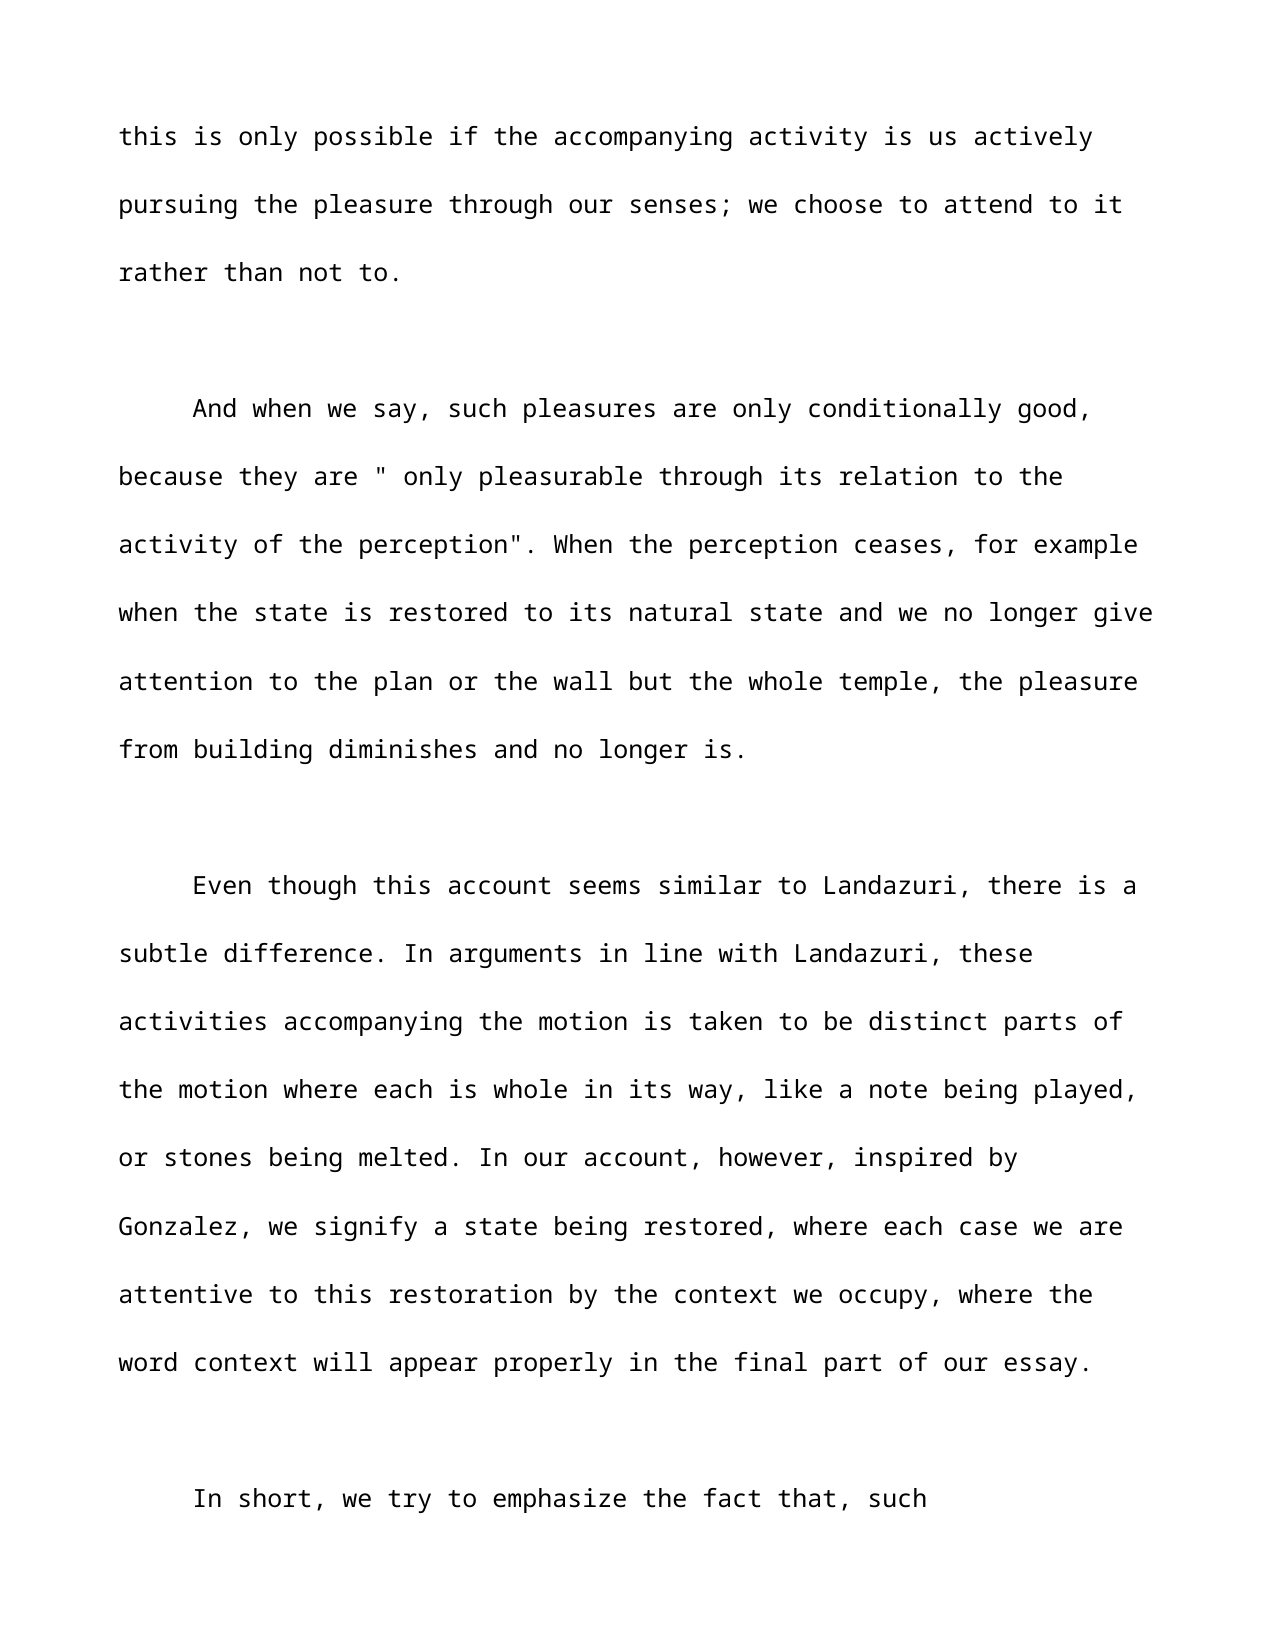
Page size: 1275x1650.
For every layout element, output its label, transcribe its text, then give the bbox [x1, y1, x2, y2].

text In short, we try to emphasize the fact that, such [118, 1481, 1157, 1515]
text Even though this account seems similar to Landazuri, there is a subtle difference. In arguments in line with Landazuri, these activities accompanying the motion is taken to be distinct parts of the motion where each is whole in its way, like a note being played, or stones being melted. In our account, however, inspired by Gonzalez, we signify a state being restored, where each case we are attentive to this restoration by the context we occupy, where the word context will appear properly in the final part of our essay. [118, 867, 1157, 1378]
text And when we say, such pleasures are only conditionally good, because they are " only pleasurable through its relation to the activity of the perception". When the perception ceases, for example when the state is restored to its natural state and we no longer give attention to the plan or the wall but the whole temple, the pleasure from building diminishes and no longer is. [118, 391, 1157, 765]
text this is only possible if the accompanying activity is us actively pursuing the pleasure through our senses; we choose to attend to it rather than not to. [118, 118, 1157, 288]
